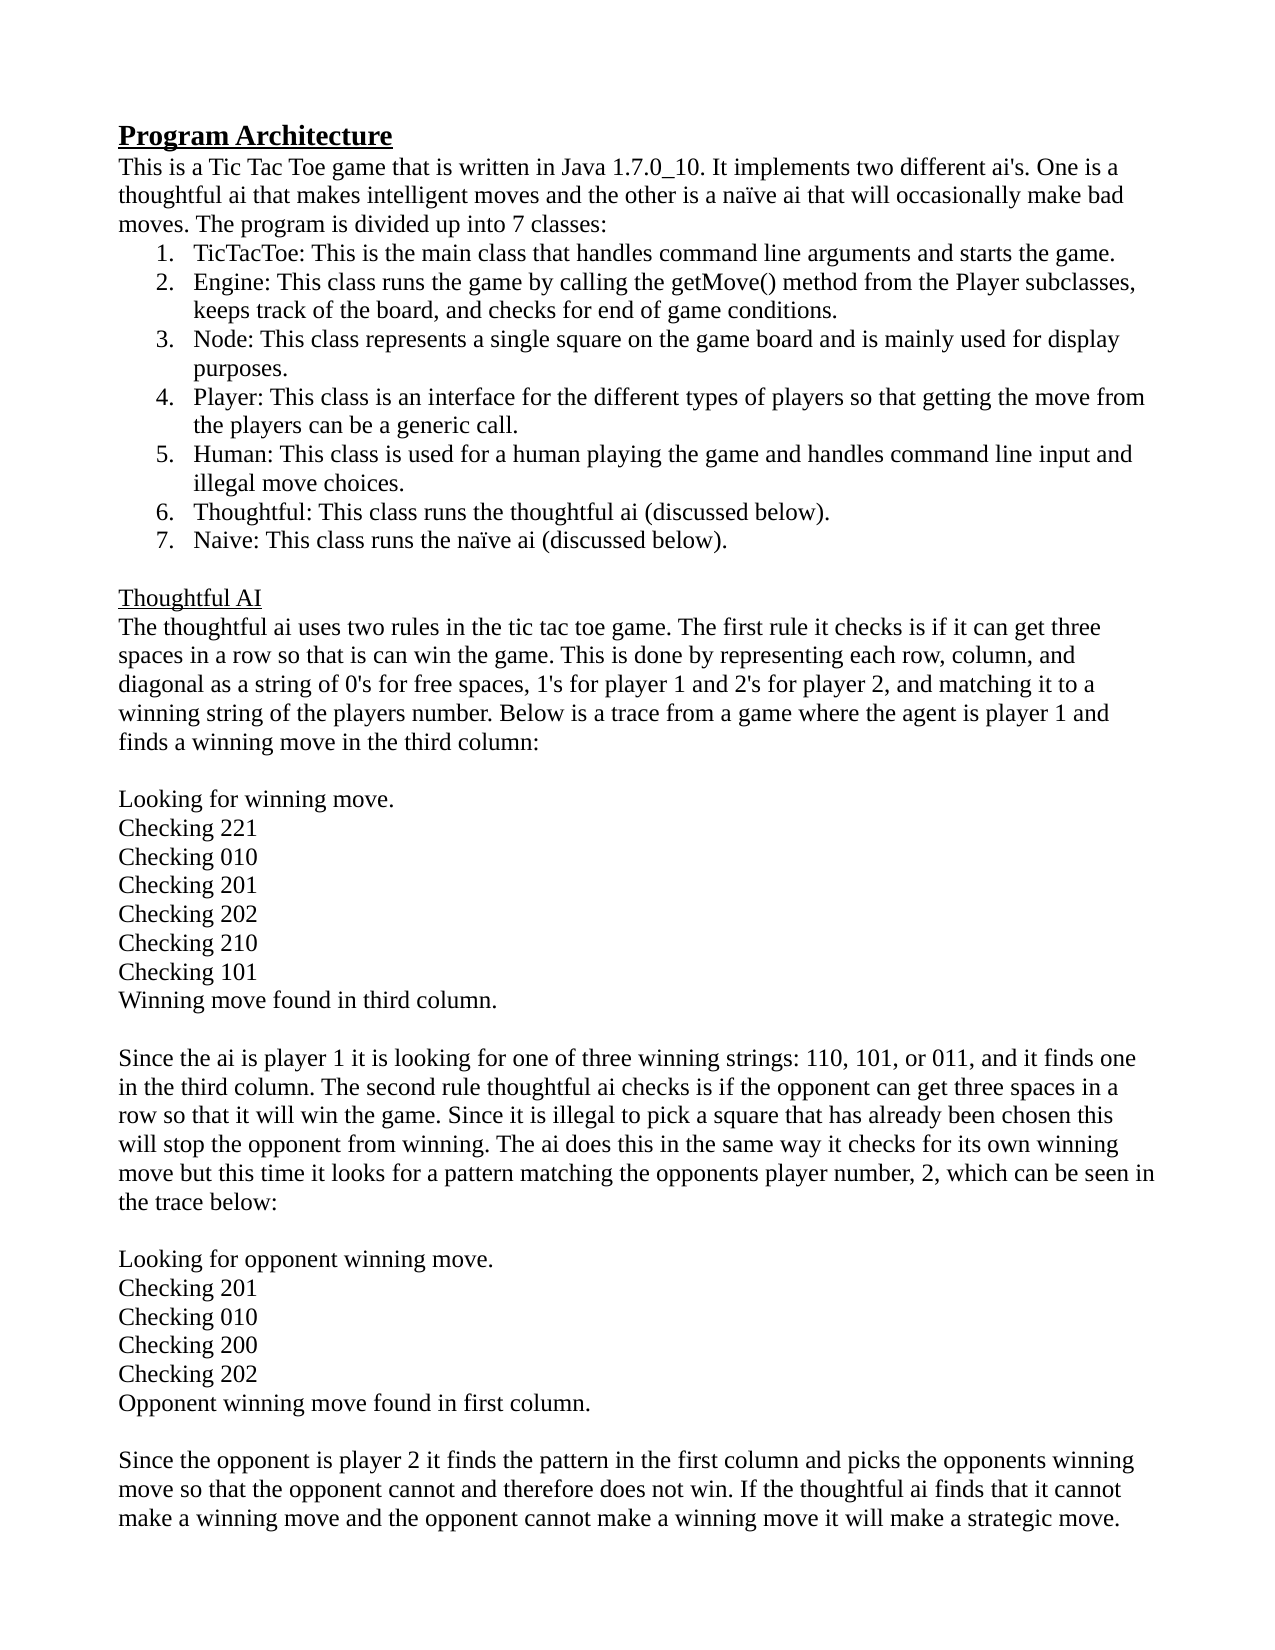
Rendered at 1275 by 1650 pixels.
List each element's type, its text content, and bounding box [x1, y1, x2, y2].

text Looking for winning move. Checking 221 Checking 010 Checking 201 Checking 202 Checking 210 Checking 101 Winning move found in third column. [118, 784, 1157, 1014]
list TicTacToe: This is the main class that handles command line arguments and starts the game. [156, 238, 1157, 267]
list Human: This class is used for a human playing the game and handles command line input and illegal move choices. [156, 439, 1157, 497]
text Since the opponent is player 2 it finds the pattern in the first column and picks the opponents winning move so that the opponent cannot and therefore does not win. If the thoughtful ai finds that it cannot make a winning move and the opponent cannot make a winning move it will make a strategic move. [118, 1445, 1157, 1532]
text Thoughtful AI [118, 583, 1157, 612]
text The thoughtful ai uses two rules in the tic tac toe game. The first rule it checks is if it can get three spaces in a row so that is can win the game. This is done by representing each row, column, and diagonal as a string of 0's for free spaces, 1's for player 1 and 2's for player 2, and matching it to a winning string of the players number. Below is a trace from a game where the agent is player 1 and finds a winning move in the third column: [118, 612, 1157, 755]
text This is a Tic Tac Toe game that is written in Java 1.7.0_10. It implements two different ai's. One is a thoughtful ai that makes intelligent moves and the other is a naïve ai that will occasionally make bad moves. The program is divided up into 7 classes: [118, 152, 1157, 238]
list Player: This class is an interface for the different types of players so that getting the move from the players can be a generic call. [156, 382, 1157, 439]
text Checking 010 [118, 1302, 1157, 1330]
text Program Architecture [118, 118, 1157, 152]
text Checking 202 [118, 1359, 1157, 1388]
text Since the ai is player 1 it is looking for one of three winning strings: 110, 101, or 011, and it finds one in the third column. The second rule thoughtful ai checks is if the opponent can get three spaces in a row so that it will win the game. Since it is illegal to pick a square that has already been chosen this will stop the opponent from winning. The ai does this in the same way it checks for its own winning move but this time it looks for a pattern matching the opponents player number, 2, which can be seen in the trace below: [118, 1043, 1157, 1215]
text Looking for opponent winning move. [118, 1244, 1157, 1273]
list Thoughtful: This class runs the thoughtful ai (discussed below). [156, 497, 1157, 525]
text Checking 200 [118, 1330, 1157, 1359]
list Engine: This class runs the game by calling the getMove() method from the Player subclasses, keeps track of the board, and checks for end of game conditions. [156, 267, 1157, 324]
text Checking 201 [118, 1273, 1157, 1302]
text Opponent winning move found in first column. [118, 1388, 1157, 1417]
list Node: This class represents a single square on the game board and is mainly used for display purposes. [156, 324, 1157, 382]
list Naive: This class runs the naïve ai (discussed below). [156, 525, 1157, 554]
